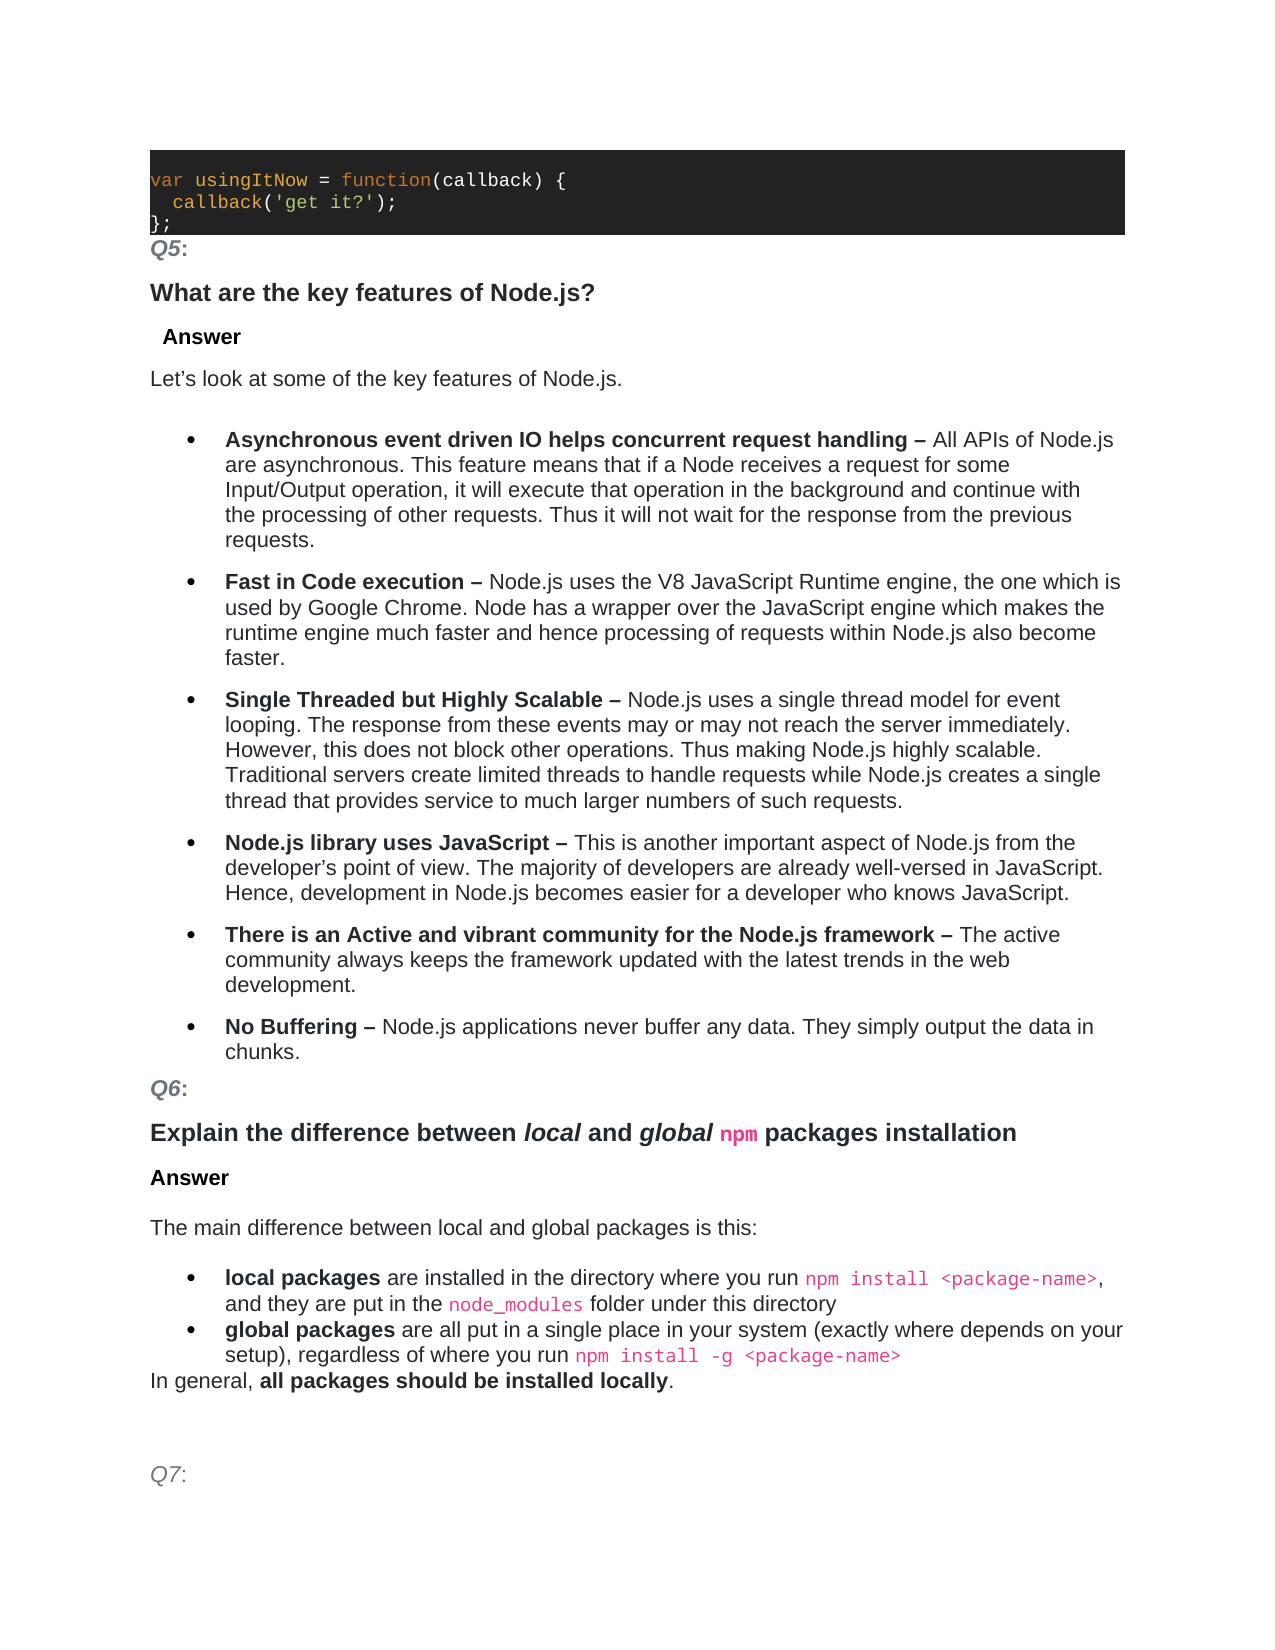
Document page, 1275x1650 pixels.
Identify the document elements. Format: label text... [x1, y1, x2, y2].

text Let’s look at some of the key features of Node.js. [150, 366, 1125, 391]
text var usingItNow = function(callback) { [150, 171, 1125, 192]
text In general, all packages should be installed locally. [150, 1368, 1125, 1393]
list Fast in Code execution – Node.js uses the V8 JavaScript Runtime engine, the one which is used by Google Chrome. Node has a wrapper over the JavaScript engine which makes the runtime engine much faster and hence processing of requests within Node.js also become faster. [187, 569, 1125, 670]
text }; [150, 214, 1125, 235]
subtitle What are the key features of Node.js? [150, 278, 1125, 307]
text The main difference between local and global packages is this: [150, 1215, 1125, 1240]
subtitle Explain the difference between local and global npm packages installation [150, 1118, 1125, 1148]
list Node.js library uses JavaScript – This is another important aspect of Node.js from the developer’s point of view. The majority of developers are already well-versed in JavaScript. Hence, development in Node.js becomes easier for a developer who knows JavaScript. [187, 829, 1125, 905]
list There is an Active and vibrant community for the Node.js framework – The active community always keeps the framework updated with the latest trends in the web development. [187, 922, 1125, 997]
list local packages are installed in the directory where you run npm install <package-name>, and they are put in the node_modules folder under this directory [187, 1265, 1125, 1317]
text callback('get it?'); [150, 192, 1125, 214]
text Q7: [150, 1461, 1125, 1487]
text Q6: [150, 1075, 1125, 1101]
list No Buffering – Node.js applications never buffer any data. They simply output the data in chunks. [187, 1014, 1125, 1064]
text Answer [150, 1164, 1125, 1190]
text Answer [150, 324, 1125, 349]
list Asynchronous event driven IO helps concurrent request handling – All APIs of Node.js are asynchronous. This feature means that if a Node receives a request for some Input/Output operation, it will execute that operation in the background and continue with the processing of other requests. Thus it will not wait for the response from the previous requests. [187, 427, 1125, 553]
list global packages are all put in a single place in your system (exactly where depends on your setup), regardless of where you run npm install -g <package-name> [187, 1317, 1125, 1368]
list Single Threaded but Highly Scalable – Node.js uses a single thread model for event looping. The response from these events may or may not reach the server immediately. However, this does not block other operations. Thus making Node.js highly scalable. Traditional servers create limited threads to handle requests while Node.js creates a single thread that provides service to much larger numbers of such requests. [187, 687, 1125, 813]
text Q5: [150, 235, 1125, 261]
